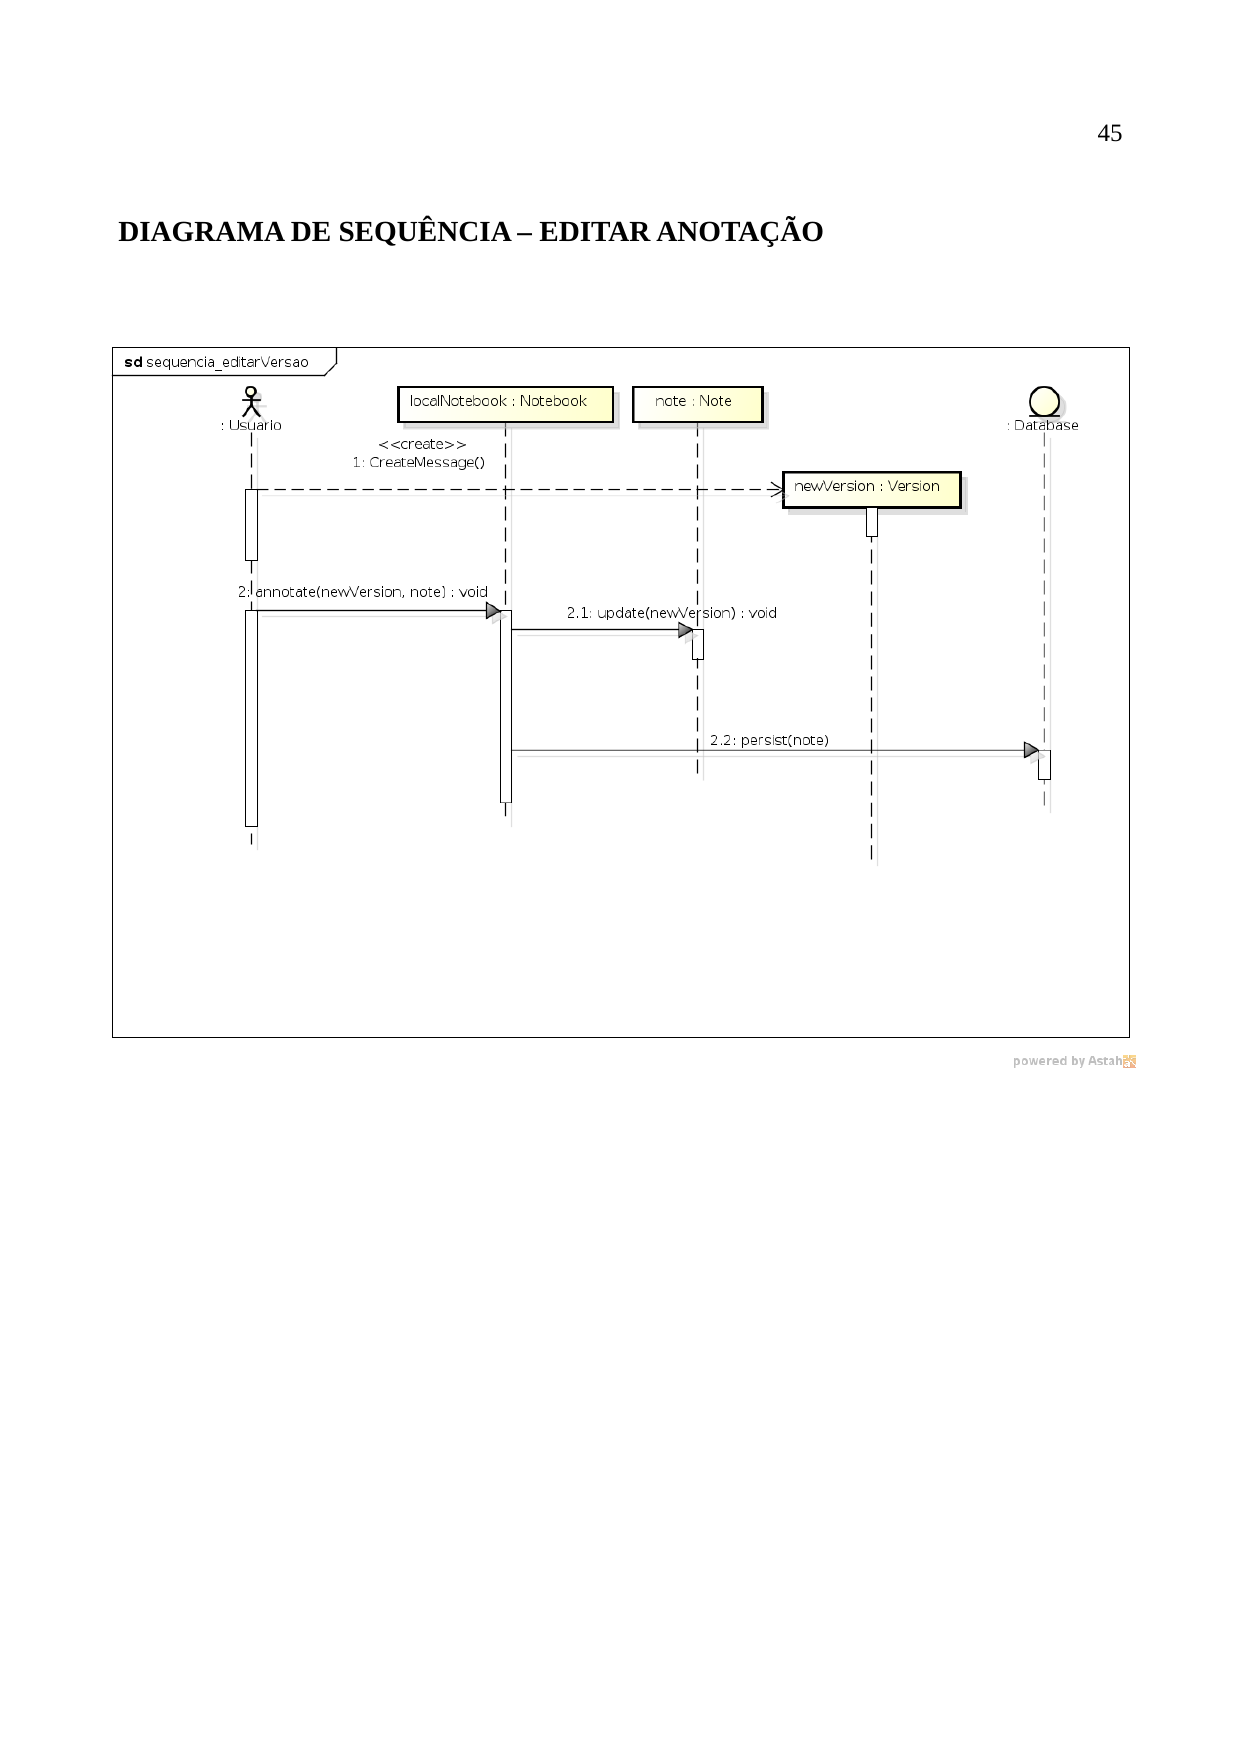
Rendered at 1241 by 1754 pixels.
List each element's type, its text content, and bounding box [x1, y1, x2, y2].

picture [100, 335, 1140, 1072]
subtitle DIAGRAMA DE SEQUÊNCIA – EDITAR ANOTAÇÃO [118, 214, 1122, 247]
